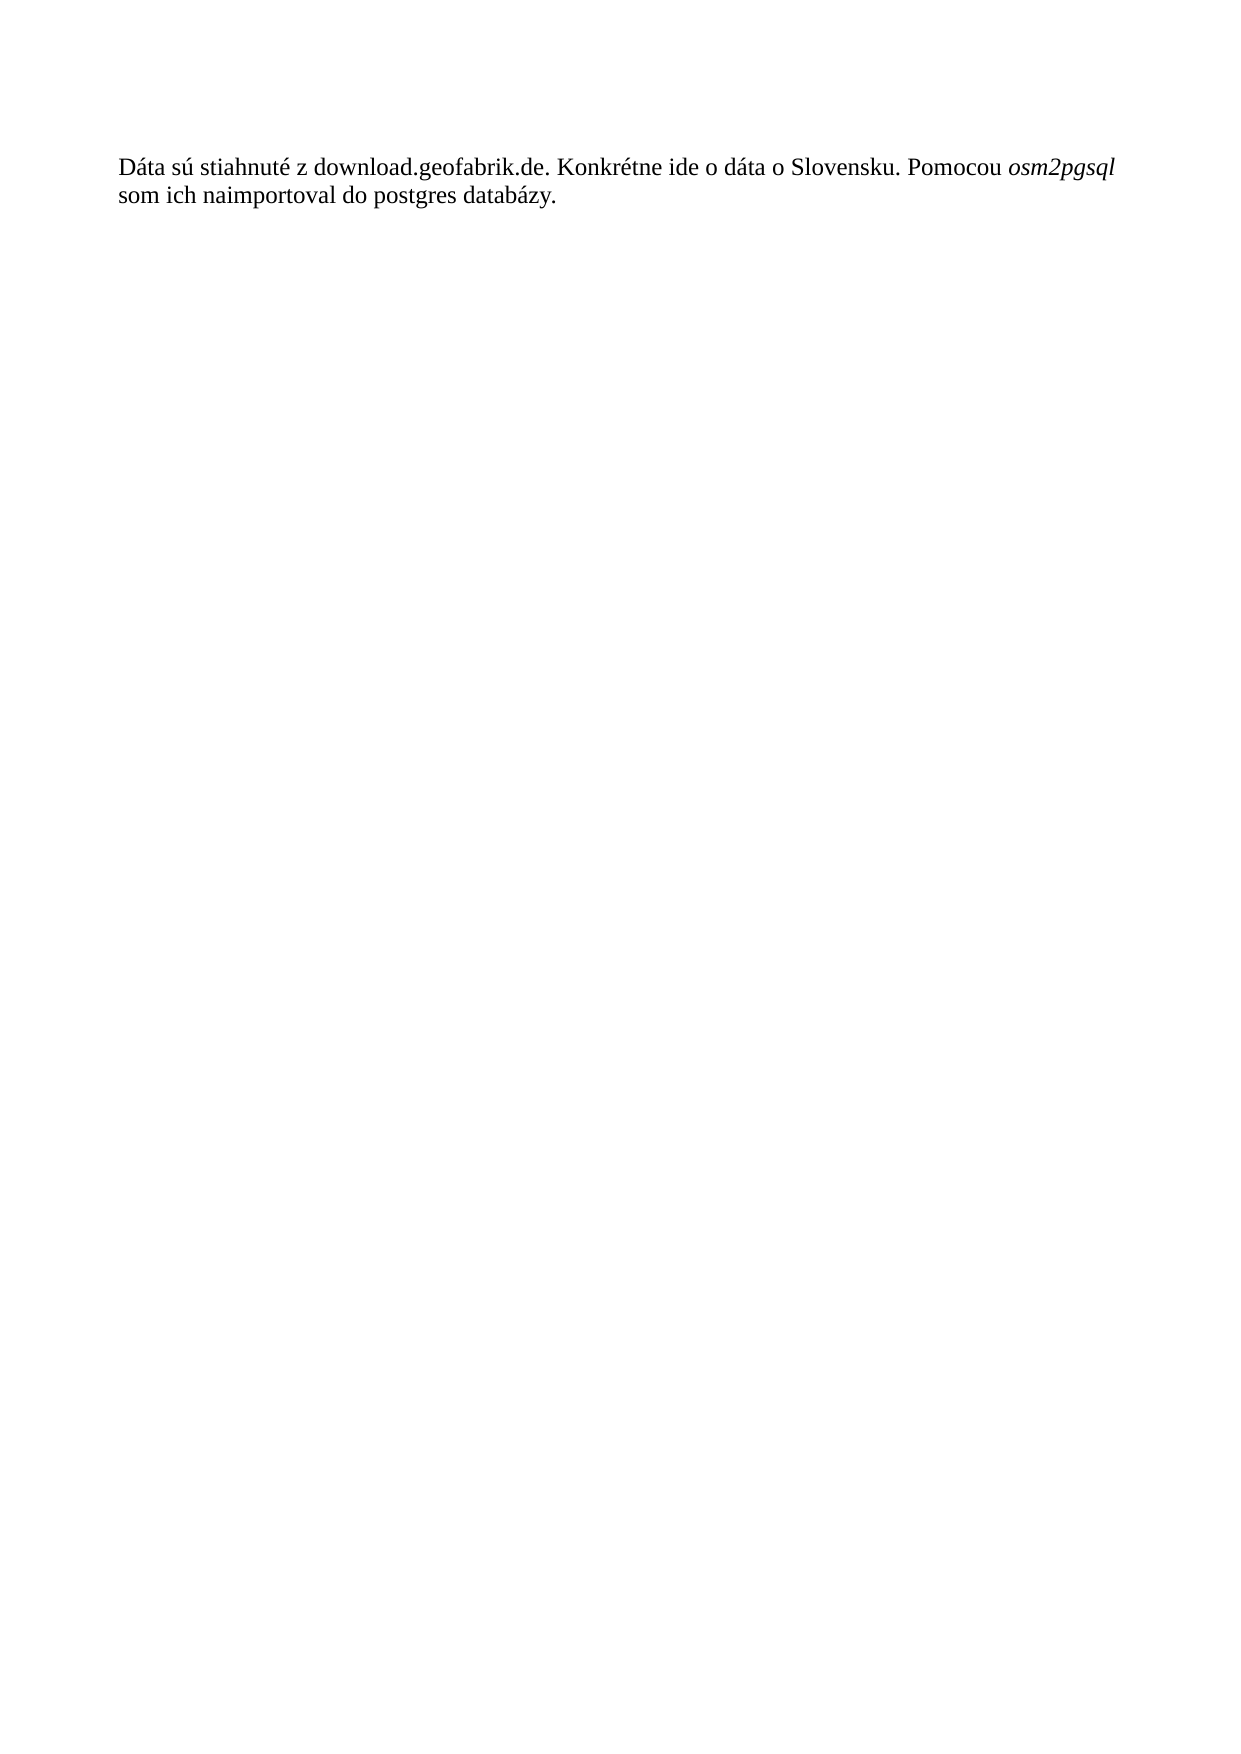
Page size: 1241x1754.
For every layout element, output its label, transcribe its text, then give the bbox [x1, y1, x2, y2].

text Dáta sú stiahnuté z download.geofabrik.de. Konkrétne ide o dáta o Slovensku. Pomocou osm2pgsql som ich naimportoval do postgres databázy. [118, 152, 1122, 209]
